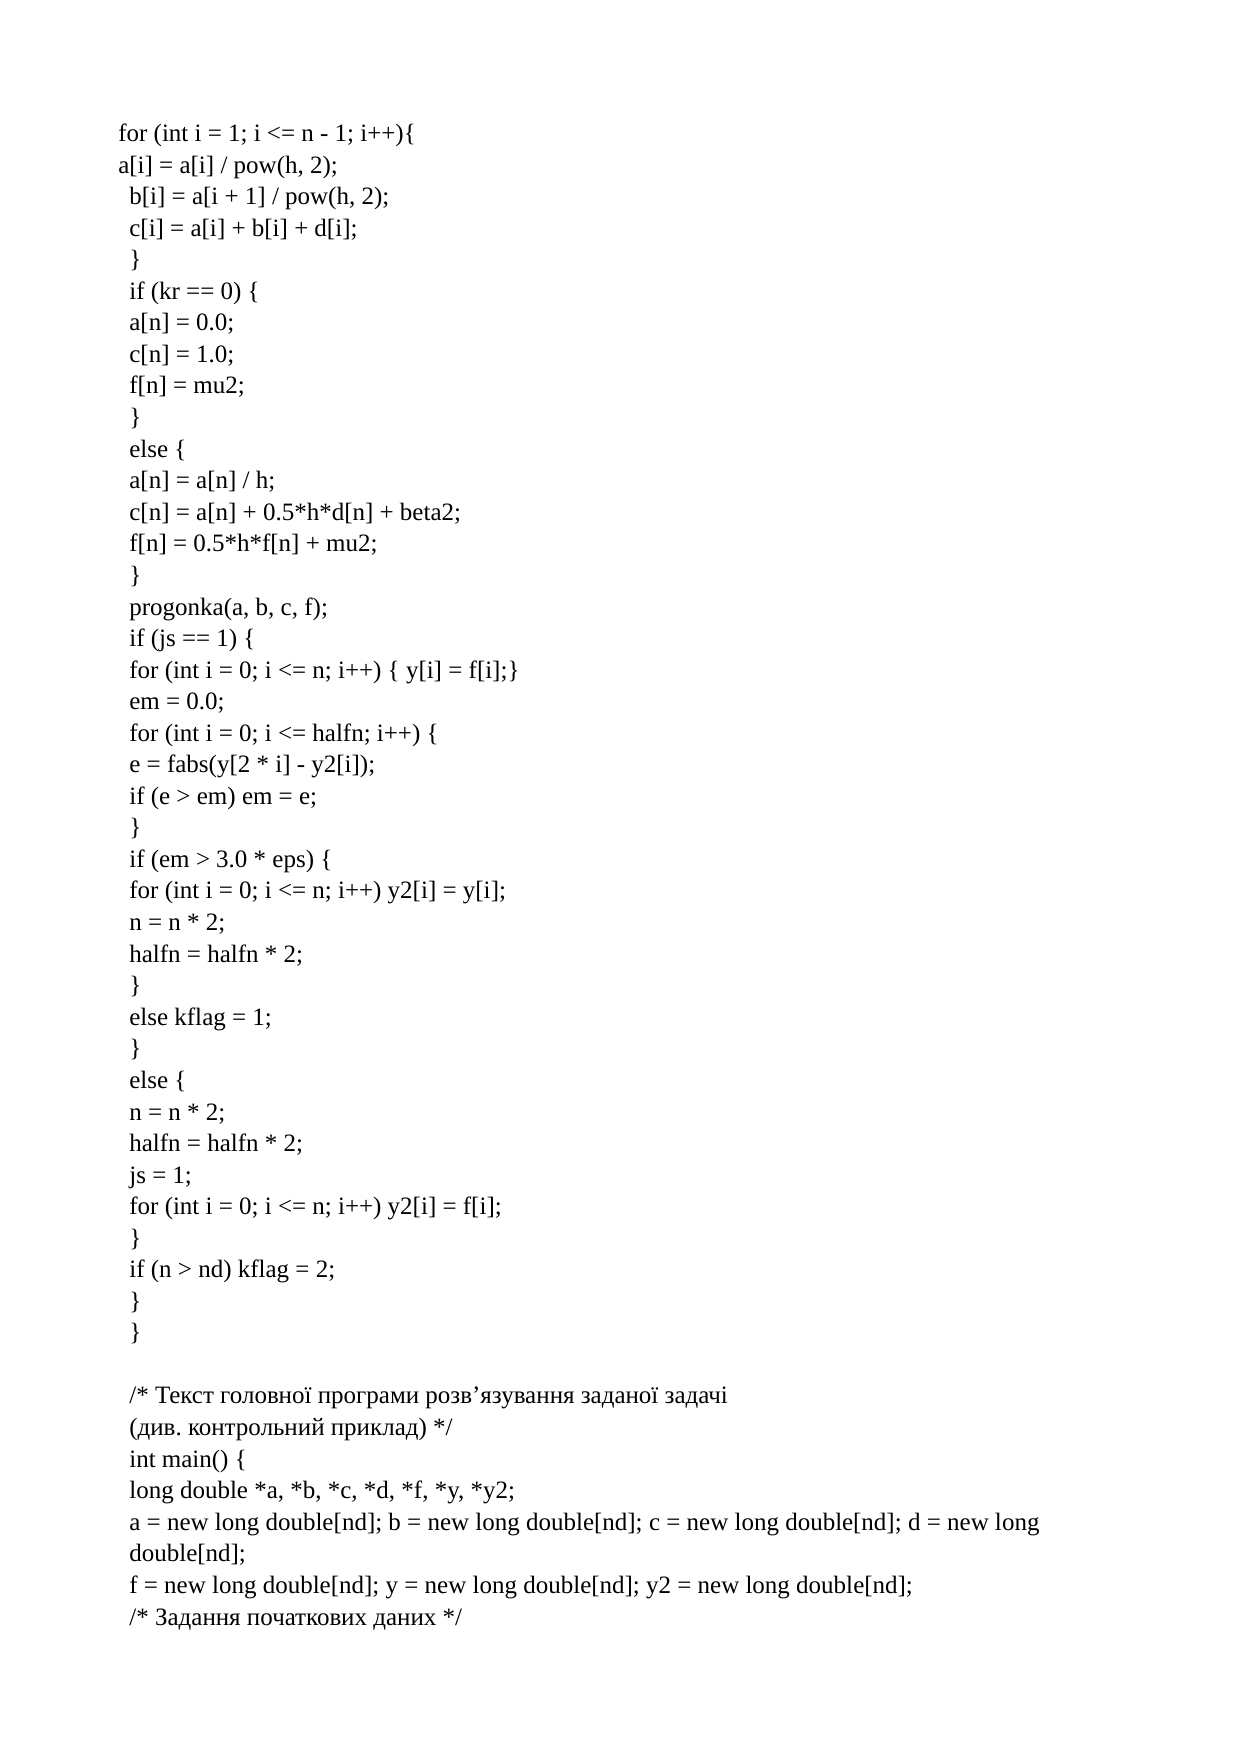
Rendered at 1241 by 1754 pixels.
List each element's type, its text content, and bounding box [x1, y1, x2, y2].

text a[i] = a[i] / pow(h, 2); [118, 150, 1122, 178]
text for (int i = 0; i <= halfn; i++) { [129, 718, 1122, 747]
text (див. контрольний приклад) */ [129, 1412, 1122, 1441]
text f = new long double[nd]; y = new long double[nd]; y2 = new long double[nd]; [129, 1570, 1122, 1599]
text a[n] = 0.0; [129, 307, 1122, 336]
text if (em > 3.0 * eps) { [129, 844, 1122, 873]
text c[n] = 1.0; [129, 339, 1122, 368]
text else { [129, 1065, 1122, 1094]
text halfn = halfn * 2; [129, 1128, 1122, 1157]
text } [129, 970, 1122, 999]
text } [129, 1223, 1122, 1252]
text } [129, 402, 1122, 431]
text else kflag = 1; [129, 1002, 1122, 1031]
text } [129, 560, 1122, 589]
text } [129, 1286, 1122, 1315]
text } [129, 244, 1122, 273]
text /* Текст головної програми розв’язування заданої задачі [129, 1381, 1122, 1409]
text if (n > nd) kflag = 2; [129, 1254, 1122, 1283]
text a = new long double[nd]; b = new long double[nd]; c = new long double[nd]; d = new long double[nd]; [129, 1507, 1122, 1567]
text for (int i = 0; i <= n; i++) y2[i] = y[i]; [129, 876, 1122, 904]
text js = 1; [129, 1160, 1122, 1188]
text } [129, 1317, 1122, 1346]
text c[i] = a[i] + b[i] + d[i]; [129, 213, 1122, 242]
text c[n] = a[n] + 0.5*h*d[n] + beta2; [129, 497, 1122, 526]
text a[n] = a[n] / h; [129, 465, 1122, 494]
text f[n] = 0.5*h*f[n] + mu2; [129, 528, 1122, 557]
text for (int i = 0; i <= n; i++) y2[i] = f[i]; [129, 1191, 1122, 1220]
text progonka(a, b, c, f); [129, 592, 1122, 620]
text } [129, 1033, 1122, 1062]
text int main() { [129, 1444, 1122, 1472]
text long double *a, *b, *c, *d, *f, *y, *y2; [129, 1475, 1122, 1504]
text } [129, 812, 1122, 841]
text e = fabs(y[2 * i] - y2[i]); [129, 749, 1122, 778]
text n = n * 2; [129, 1097, 1122, 1125]
text /* Задання початкових даних */ [129, 1602, 1122, 1630]
text if (js == 1) { [129, 623, 1122, 652]
text if (kr == 0) { [129, 276, 1122, 305]
text f[n] = mu2; [129, 371, 1122, 399]
text for (int i = 0; i <= n; i++) { y[i] = f[i];} [129, 655, 1122, 683]
text if (e > em) em = e; [129, 781, 1122, 810]
text n = n * 2; [129, 907, 1122, 936]
text for (int i = 1; i <= n - 1; i++){ [118, 118, 1122, 147]
text b[i] = a[i + 1] / pow(h, 2); [129, 181, 1122, 210]
text else { [129, 434, 1122, 462]
text em = 0.0; [129, 686, 1122, 715]
text halfn = halfn * 2; [129, 939, 1122, 967]
